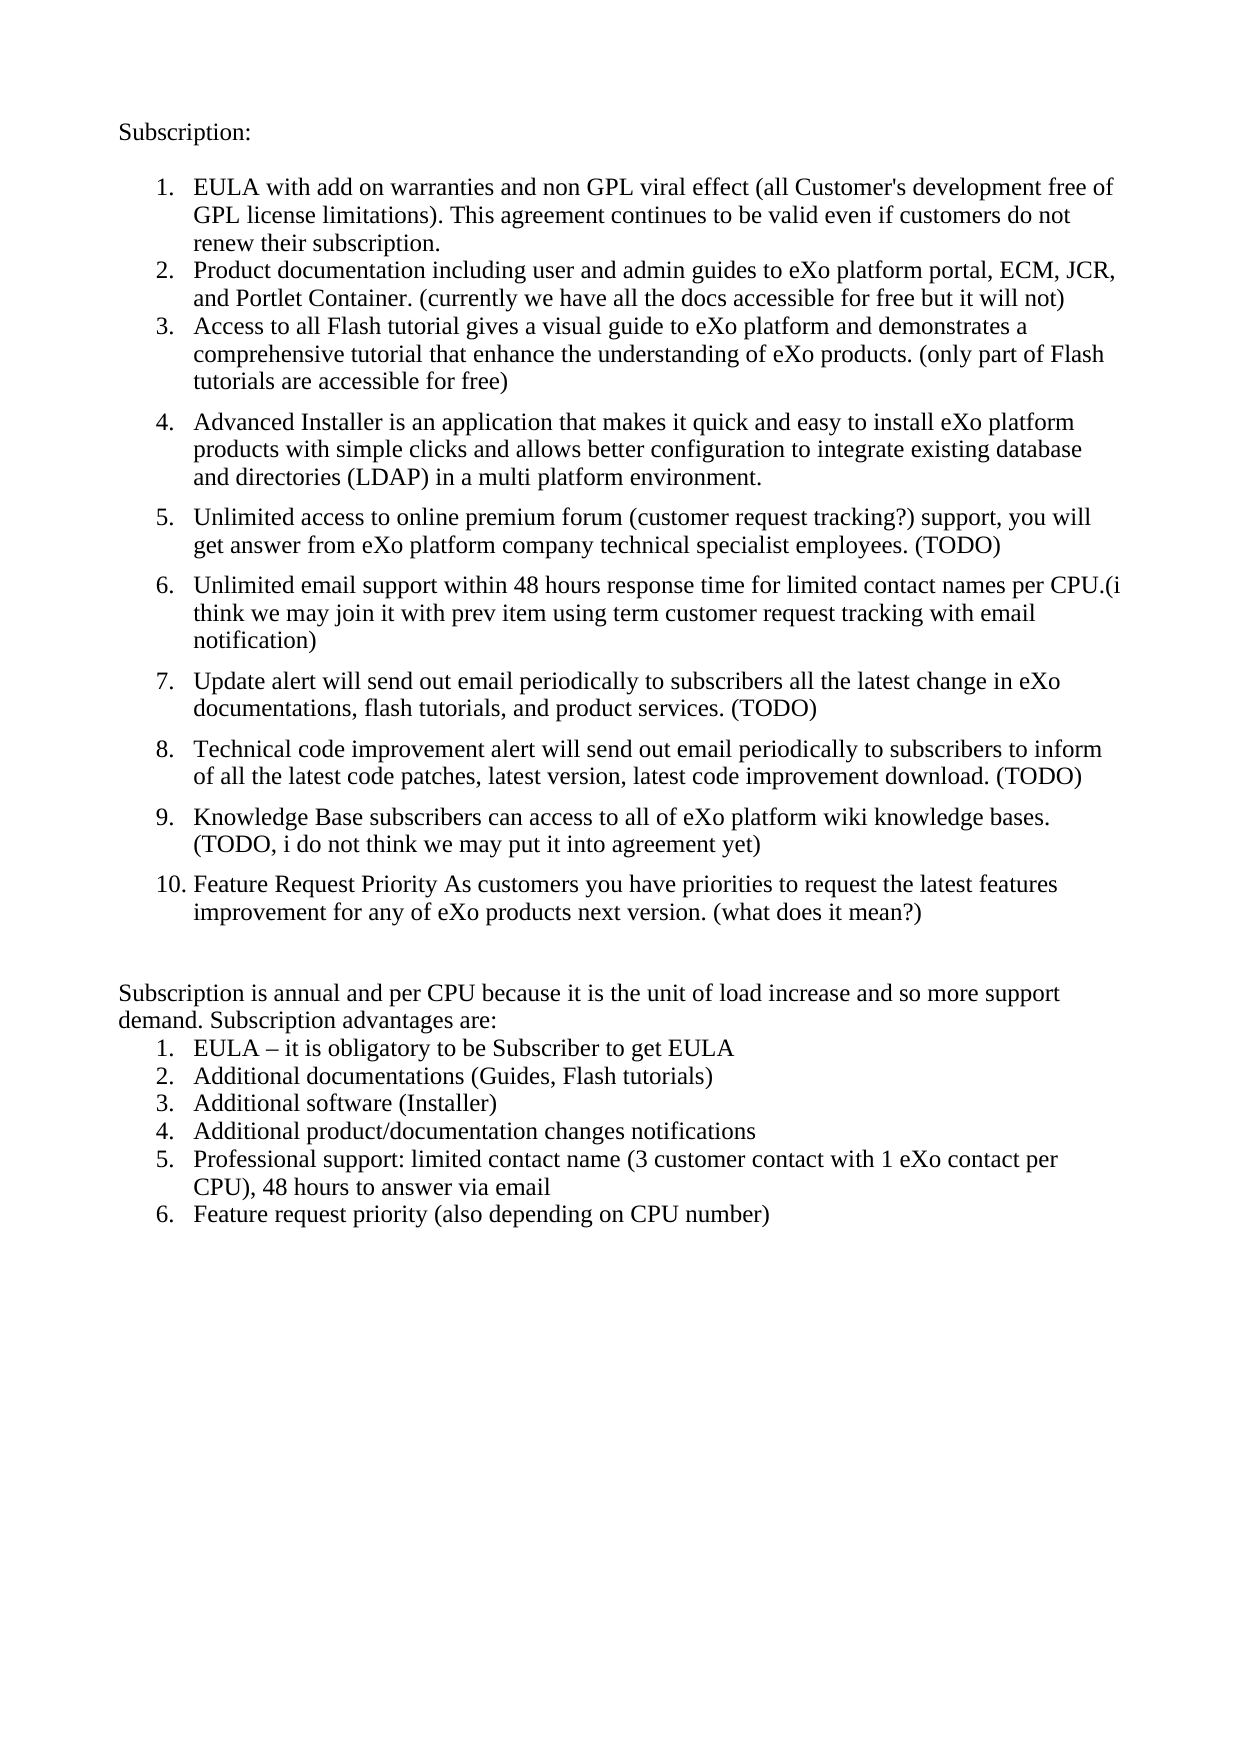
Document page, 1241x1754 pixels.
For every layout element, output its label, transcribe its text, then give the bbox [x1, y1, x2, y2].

list Additional documentations (Guides, Flash tutorials) [156, 1062, 1122, 1089]
list EULA with add on warranties and non GPL viral effect (all Customer's development free of GPL license limitations). This agreement continues to be valid even if customers do not renew their subscription. [156, 173, 1122, 257]
text Subscription is annual and per CPU because it is the unit of load increase and so more support demand. Subscription advantages are: [118, 979, 1122, 1034]
list Feature Request Priority As customers you have priorities to request the latest features improvement for any of eXo products next version. (what does it mean?) [156, 871, 1122, 926]
text Subscription: [118, 118, 1122, 146]
list Technical code improvement alert will send out email periodically to subscribers to inform of all the latest code patches, latest version, latest code improvement download. (TODO) [156, 735, 1122, 790]
list Unlimited access to online premium forum (customer request tracking?) support, you will get answer from eXo platform company technical specialist employees. (TODO) [156, 503, 1122, 559]
list Knowledge Base subscribers can access to all of eXo platform wiki knowledge bases. (TODO, i do not think we may put it into agreement yet) [156, 803, 1122, 858]
list Additional software (Installer) [156, 1089, 1122, 1117]
list Professional support: limited contact name (3 customer contact with 1 eXo contact per CPU), 48 hours to answer via email [156, 1145, 1122, 1200]
list Unlimited email support within 48 hours response time for limited contact names per CPU.(i think we may join it with prev item using term customer request tracking with email notification) [156, 571, 1122, 654]
list Additional product/documentation changes notifications [156, 1117, 1122, 1145]
list Advanced Installer is an application that makes it quick and easy to install eXo platform products with simple clicks and allows better configuration to integrate existing database and directories (LDAP) in a multi platform environment. [156, 408, 1122, 491]
list Update alert will send out email periodically to subscribers all the latest change in eXo documentations, flash tutorials, and product services. (TODO) [156, 667, 1122, 722]
list Product documentation including user and admin guides to eXo platform portal, ECM, JCR, and Portlet Container. (currently we have all the docs accessible for free but it will not) [156, 257, 1122, 312]
list Access to all Flash tutorial gives a visual guide to eXo platform and demonstrates a comprehensive tutorial that enhance the understanding of eXo products. (only part of Flash tutorials are accessible for free) [156, 312, 1122, 395]
list Feature request priority (also depending on CPU number) [156, 1200, 1122, 1228]
list EULA – it is obligatory to be Subscriber to get EULA [156, 1034, 1122, 1062]
